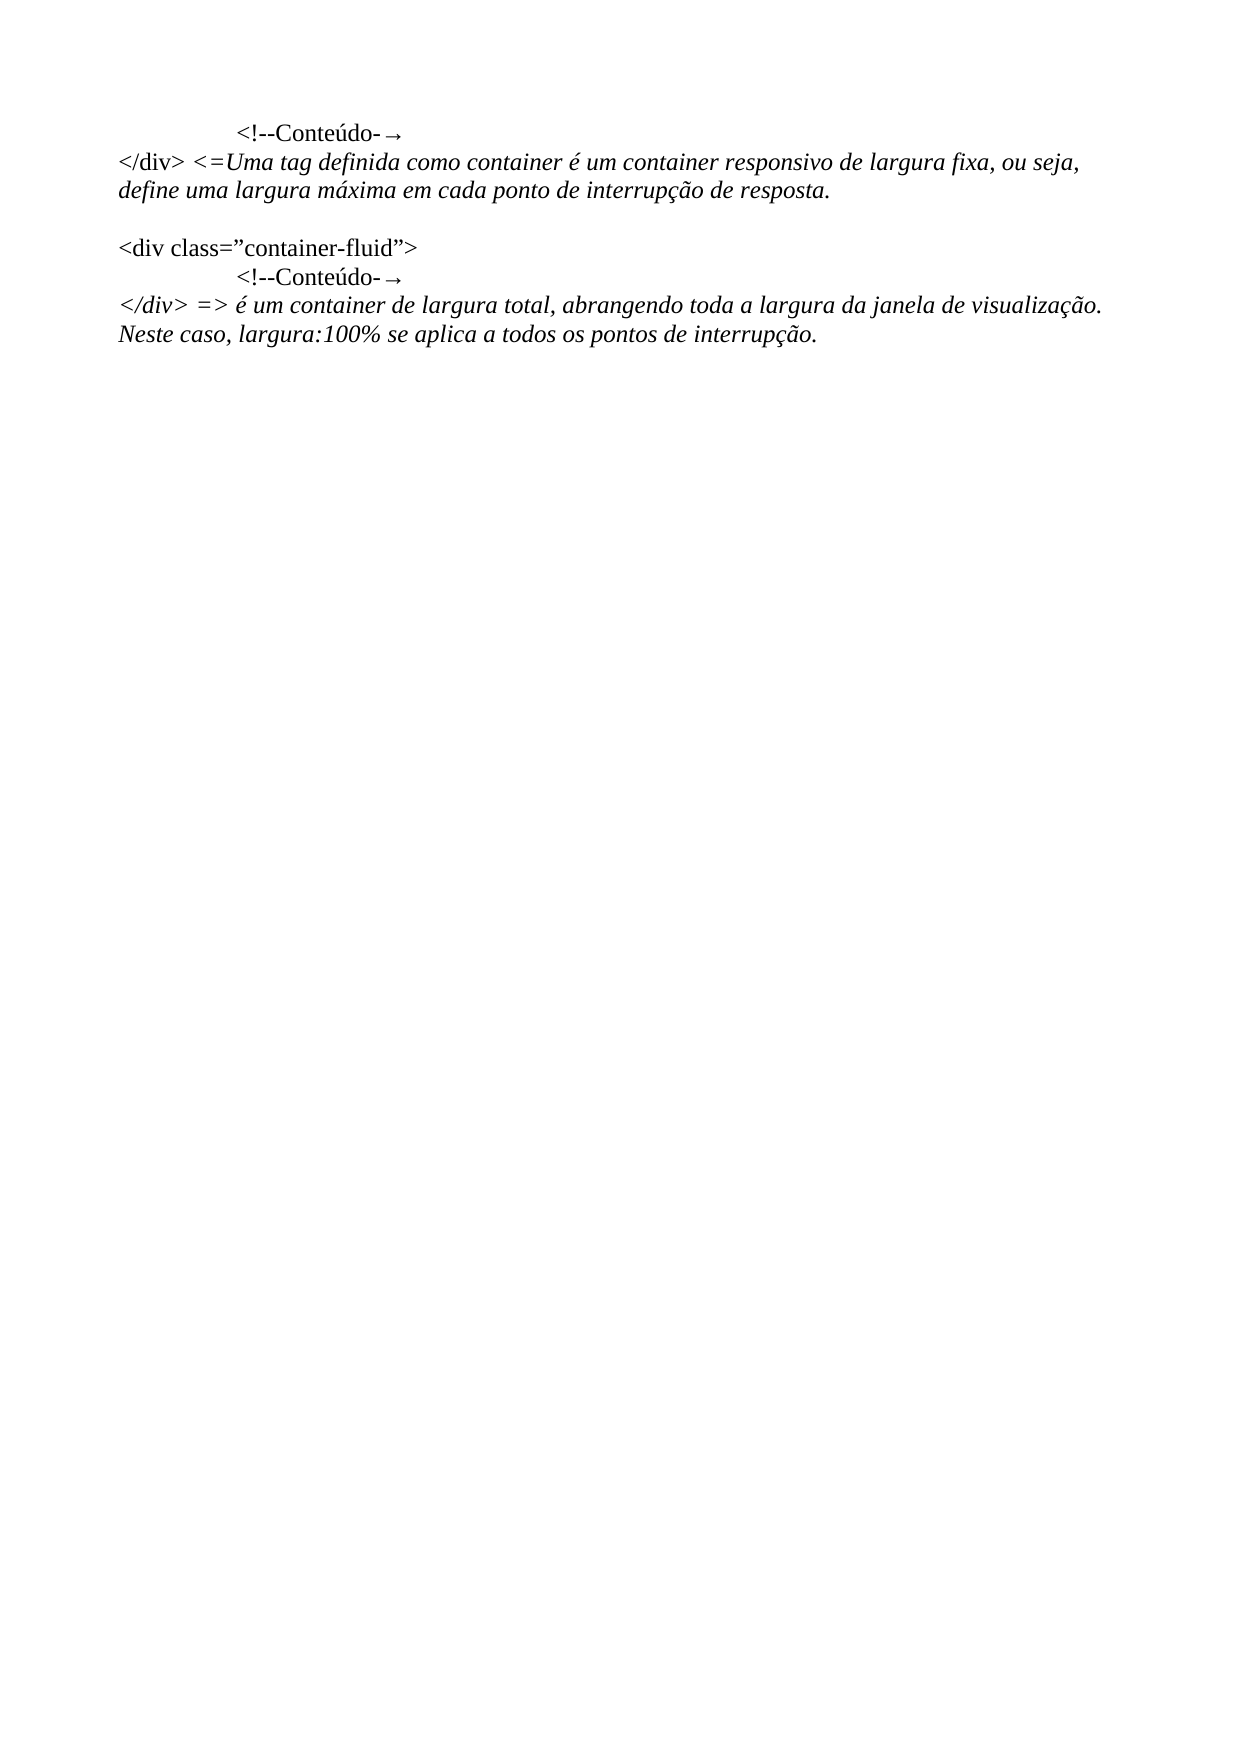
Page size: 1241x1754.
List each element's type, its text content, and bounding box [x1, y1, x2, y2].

text </div> => é um container de largura total, abrangendo toda a largura da janela de visualização. Neste caso, largura:100% se aplica a todos os pontos de interrupção. [118, 291, 1122, 348]
text </div> <=Uma tag definida como container é um container responsivo de largura fixa, ou seja, define uma largura máxima em cada ponto de interrupção de resposta. [118, 147, 1122, 204]
text <!--Conteúdo-→ [118, 262, 1122, 291]
text <div class=”container-fluid”> [118, 233, 1122, 262]
text <!--Conteúdo-→ [118, 118, 1122, 147]
